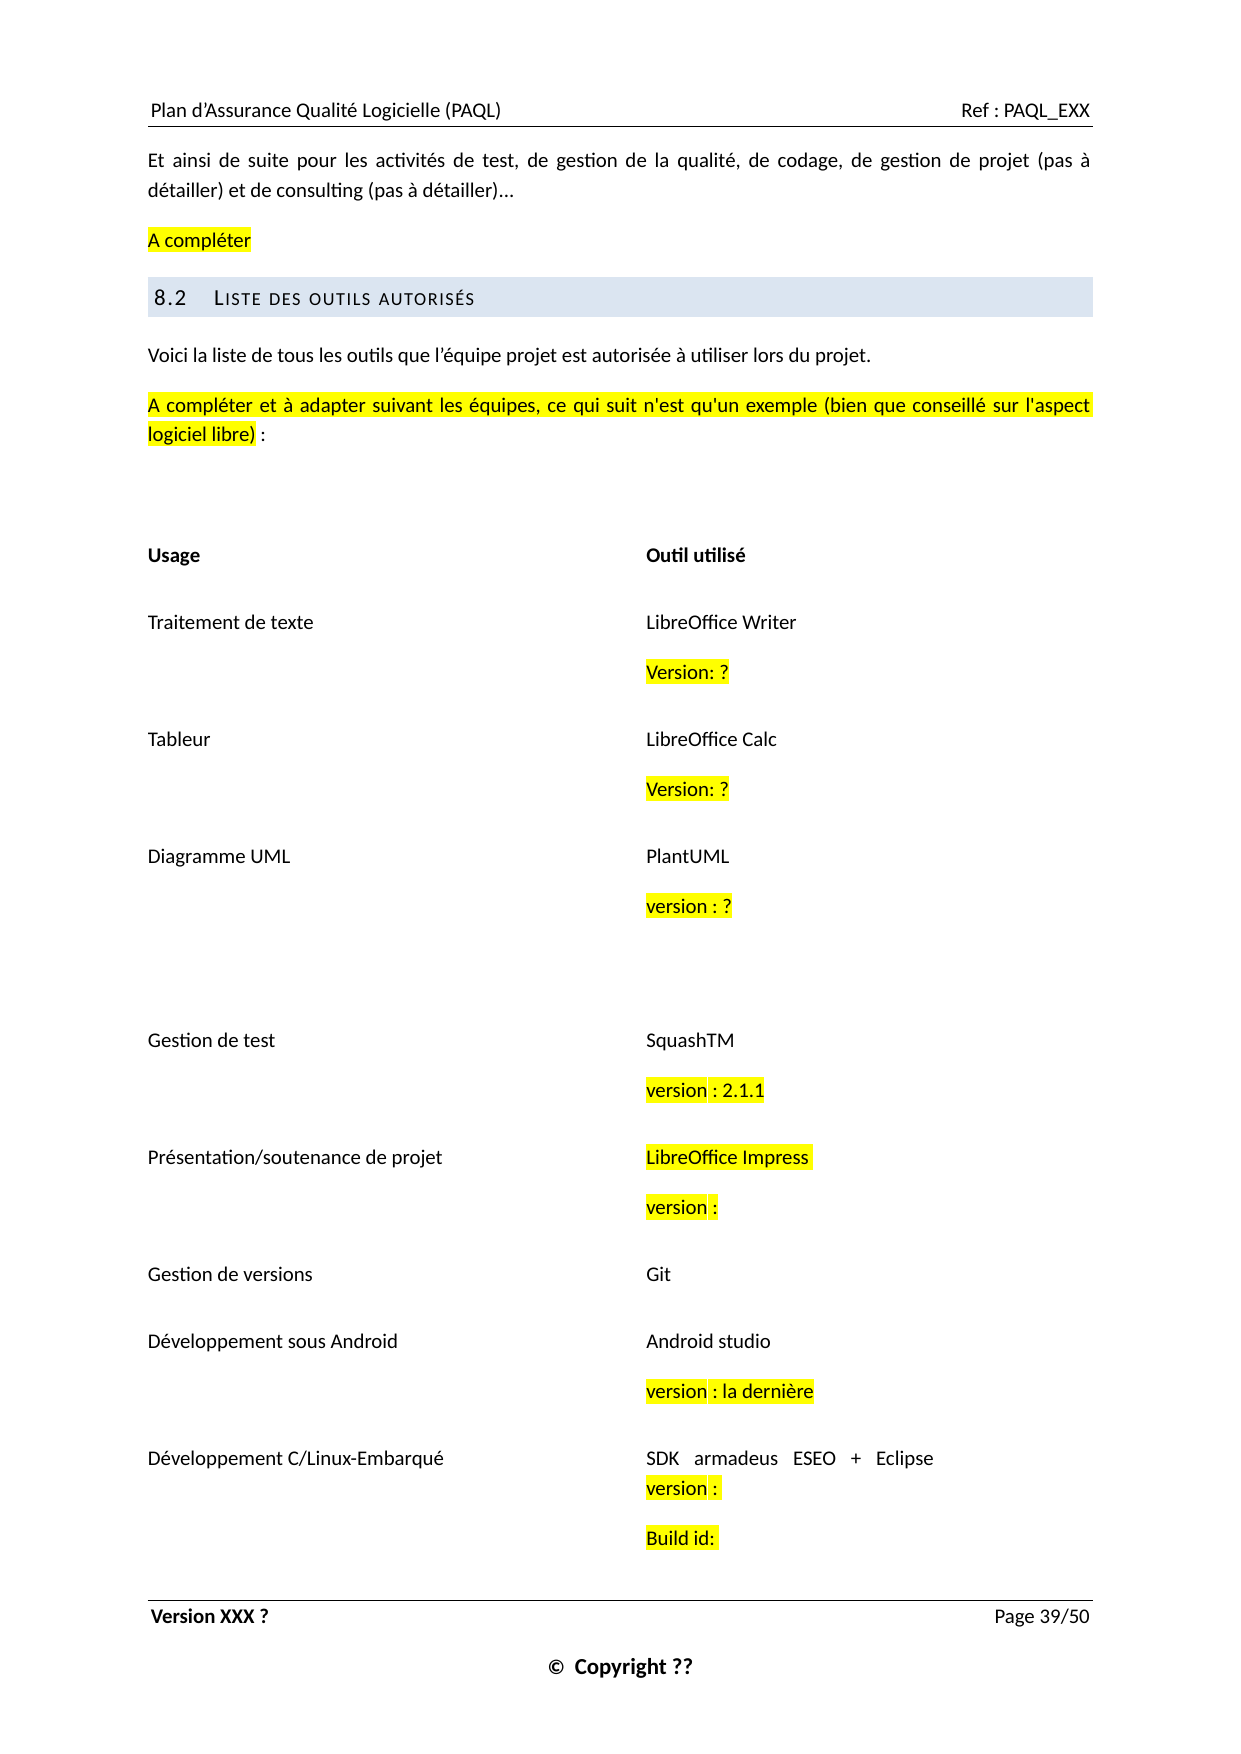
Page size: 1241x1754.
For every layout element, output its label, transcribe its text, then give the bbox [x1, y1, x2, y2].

table_cell Diagramme UML [136, 822, 635, 939]
table_cell LibreOffice Impress version : [635, 1124, 945, 1241]
table_cell [635, 939, 945, 1006]
table_cell [136, 939, 635, 1006]
text Voici la liste de tous les outils que l’équipe projet est autorisée à utiliser lors du projet. [148, 342, 1093, 367]
table_cell SquashTM version : 2.1.1 [635, 1006, 945, 1123]
table_cell Android studio version : la dernière [635, 1308, 945, 1425]
table_cell Traitement de texte [136, 588, 635, 705]
table_cell Tableur [136, 705, 635, 822]
table_header Outil utilisé [635, 521, 945, 588]
text A compléter et à adapter suivant les équipes, ce qui suit n'est qu'un exemple (bien que conseillé sur l'aspect logiciel libre) : [148, 392, 1093, 446]
table_cell Gestion de test [136, 1006, 635, 1123]
table_cell Présentation/soutenance de projet [136, 1124, 635, 1241]
table_cell LibreOffice Calc Version: ? [635, 705, 945, 822]
table_header Usage [136, 521, 635, 588]
table_cell LibreOffice Writer Version: ? [635, 588, 945, 705]
table_cell Développement C/Linux-Embarqué [136, 1425, 635, 1571]
text Et ainsi de suite pour les activités de test, de gestion de la qualité, de codage, de gestion de projet (pas à détailler) et de consulting (pas à détailler)... [148, 148, 1093, 202]
table_cell Gestion de versions [136, 1241, 635, 1308]
text A compléter [148, 227, 1093, 252]
table_cell PlantUML version : ? [635, 822, 945, 939]
table_cell Développement sous Android [136, 1308, 635, 1425]
subtitle Liste des outils autorisés [154, 283, 1086, 311]
table_cell Git [635, 1241, 945, 1308]
table_cell SDK armadeus ESEO + Eclipse version : Build id: [635, 1425, 945, 1571]
